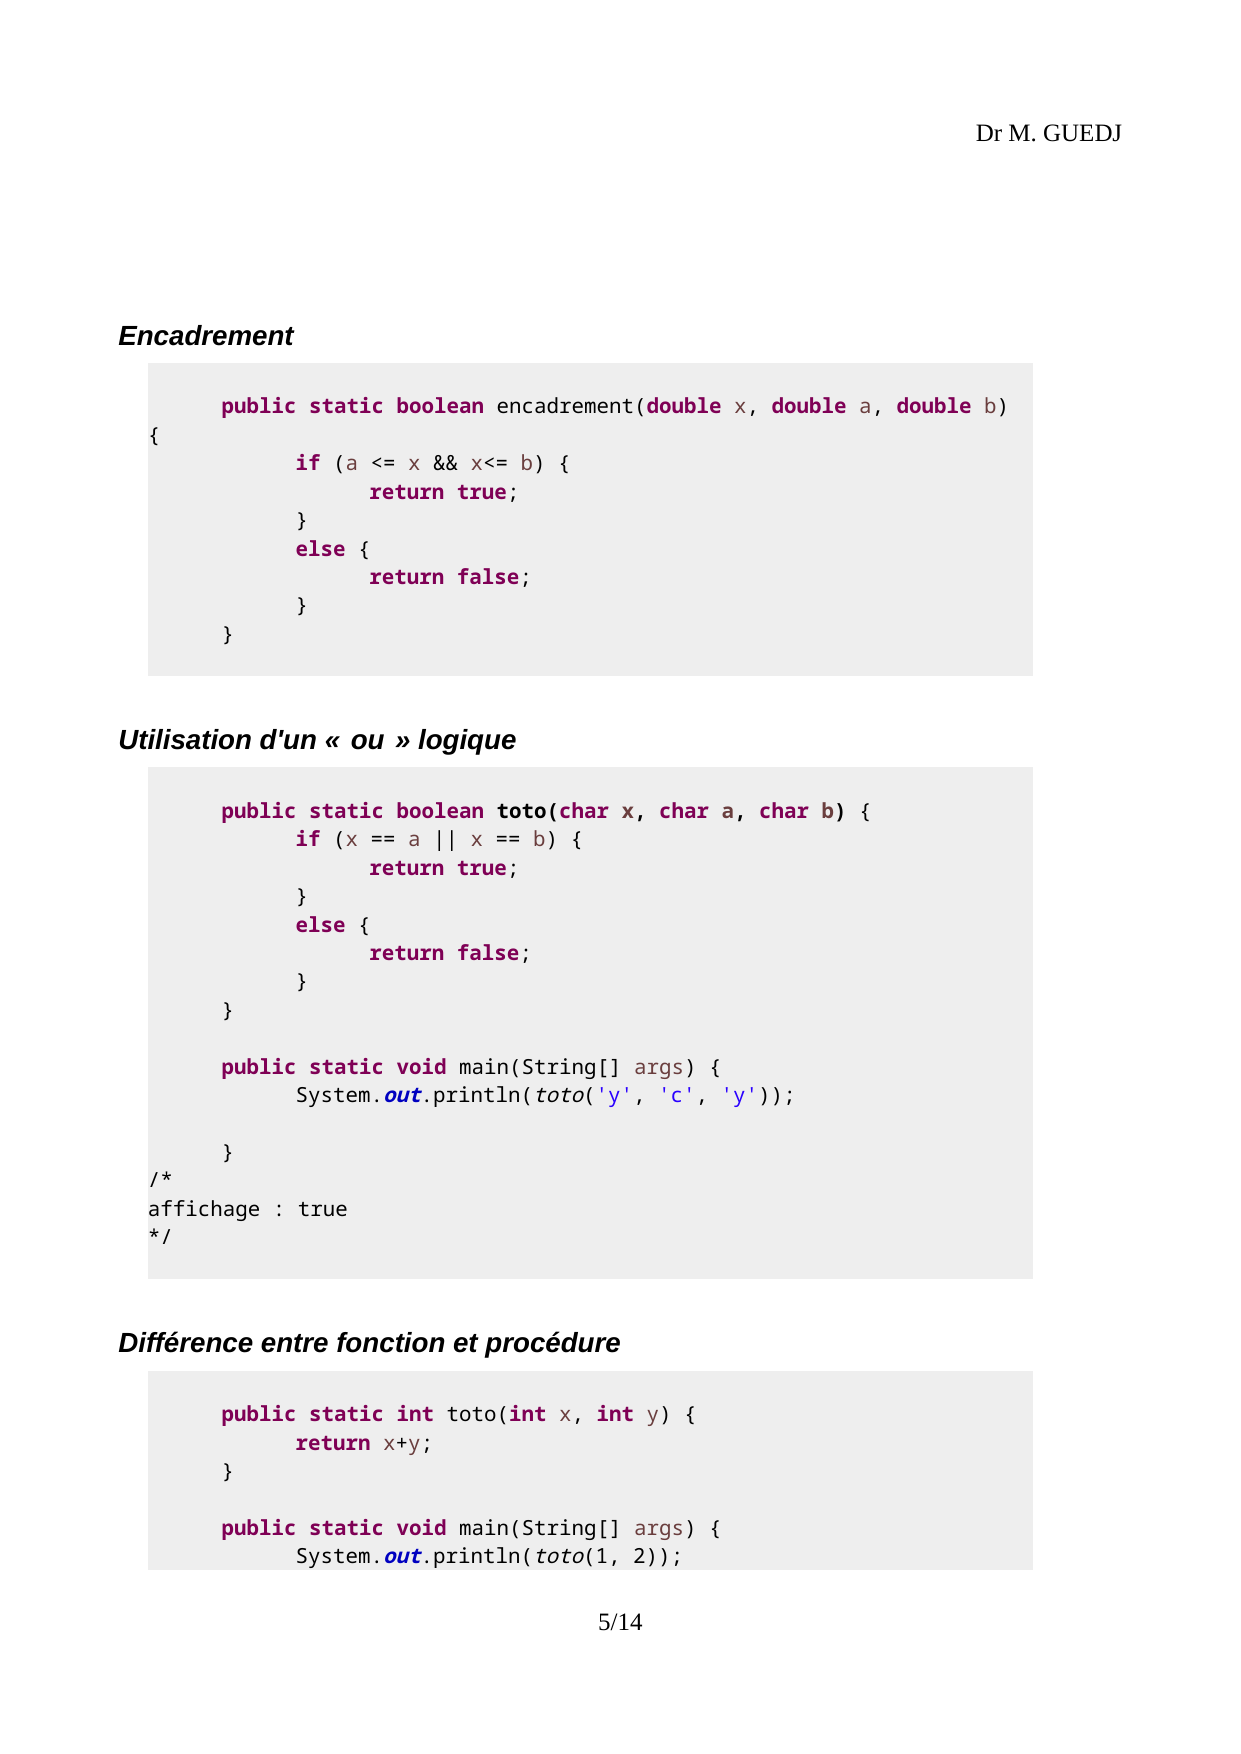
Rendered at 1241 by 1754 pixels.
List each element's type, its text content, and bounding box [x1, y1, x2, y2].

text return x+y; [148, 1428, 1033, 1456]
text if (x == a || x == b) { [148, 824, 1033, 853]
text System.out.println(toto('y', 'c', 'y')); [148, 1080, 1033, 1109]
text return false; [148, 562, 1033, 591]
subtitle Utilisation d'un « ou » logique [118, 723, 1122, 755]
text /* [148, 1166, 1033, 1194]
text } [148, 591, 1033, 619]
text public static boolean toto(char x, char a, char b) { [148, 796, 1033, 824]
text } [148, 1137, 1033, 1166]
text return true; [148, 477, 1033, 505]
text } [148, 995, 1033, 1023]
text public static void main(String[] args) { [148, 1513, 1033, 1542]
text return true; [148, 853, 1033, 881]
text return false; [148, 938, 1033, 967]
text affichage : true [148, 1194, 1033, 1222]
text } [148, 619, 1033, 647]
text */ [148, 1222, 1033, 1251]
text else { [148, 910, 1033, 938]
text public static boolean encadrement(double x, double a, double b) { [148, 392, 1033, 448]
text public static int toto(int x, int y) { [148, 1399, 1033, 1428]
subtitle Différence entre fonction et procédure [118, 1327, 1122, 1358]
text } [148, 967, 1033, 995]
text System.out.println(toto(1, 2)); [148, 1542, 1033, 1570]
text } [148, 1456, 1033, 1485]
text } [148, 505, 1033, 534]
text else { [148, 534, 1033, 562]
text } [148, 881, 1033, 910]
text if (a <= x && x<= b) { [148, 448, 1033, 477]
subtitle Encadrement [118, 319, 1122, 351]
text public static void main(String[] args) { [148, 1052, 1033, 1080]
